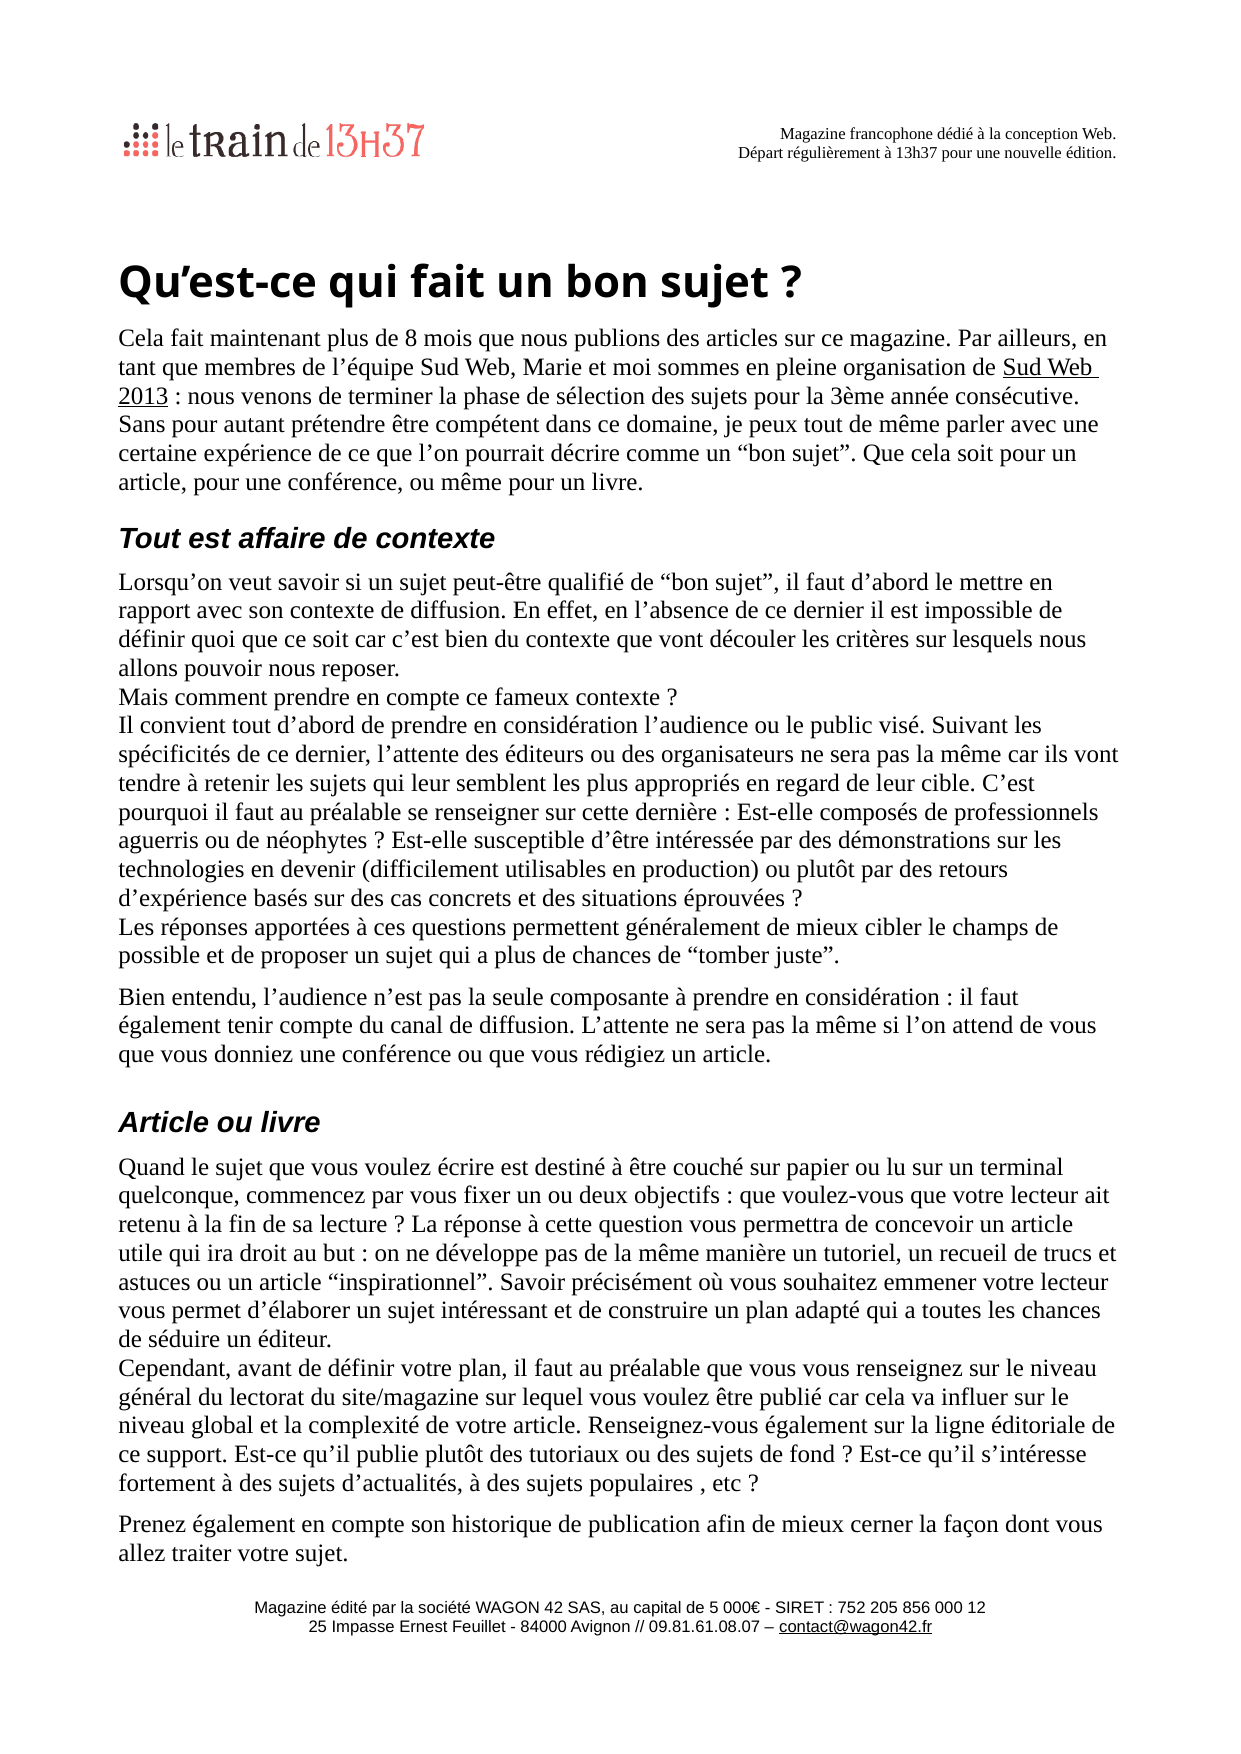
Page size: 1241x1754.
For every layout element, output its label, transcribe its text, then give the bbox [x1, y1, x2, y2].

subtitle Qu’est-ce qui fait un bon sujet ? [118, 251, 1122, 311]
subtitle Tout est affaire de contexte [118, 521, 1122, 554]
picture [123, 123, 425, 157]
text Cependant, avant de définir votre plan, il faut au préalable que vous vous renseignez sur le niveau général du lectorat du site/magazine sur lequel vous voulez être publié car cela va influer sur le niveau global et la complexité de votre article. Renseignez-vous également sur la ligne éditoriale de ce support. Est-ce qu’il publie plutôt des tutoriaux ou des sujets de fond ? Est-ce qu’il s’intéresse fortement à des sujets d’actualités, à des sujets populaires , etc ? [118, 1353, 1122, 1497]
text Quand le sujet que vous voulez écrire est destiné à être couché sur papier ou lu sur un terminal quelconque, commencez par vous fixer un ou deux objectifs : que voulez-vous que votre lecteur ait retenu à la fin de sa lecture ? La réponse à cette question vous permettra de concevoir un article utile qui ira droit au but : on ne développe pas de la même manière un tutoriel, un recueil de trucs et astuces ou un article “inspirationnel”. Savoir précisément où vous souhaitez emmener votre lecteur vous permet d’élaborer un sujet intéressant et de construire un plan adapté qui a toutes les chances de séduire un éditeur. [118, 1152, 1122, 1353]
text Il convient tout d’abord de prendre en considération l’audience ou le public visé. Suivant les spécificités de ce dernier, l’attente des éditeurs ou des organisateurs ne sera pas la même car ils vont tendre à retenir les sujets qui leur semblent les plus appropriés en regard de leur cible. C’est pourquoi il faut au préalable se renseigner sur cette dernière : Est-elle composés de professionnels aguerris ou de néophytes ? Est-elle susceptible d’être intéressée par des démonstrations sur les technologies en devenir (difficilement utilisables en production) ou plutôt par des retours d’expérience basés sur des cas concrets et des situations éprouvées ? Les réponses apportées à ces questions permettent généralement de mieux cibler le champs de possible et de proposer un sujet qui a plus de chances de “tomber juste”. [118, 711, 1122, 969]
text Cela fait maintenant plus de 8 mois que nous publions des articles sur ce magazine. Par ailleurs, en tant que membres de l’équipe Sud Web, Marie et moi sommes en pleine organisation de Sud Web 2013 : nous venons de terminer la phase de sélection des sujets pour la 3ème année consécutive. Sans pour autant prétendre être compétent dans ce domaine, je peux tout de même parler avec une certaine expérience de ce que l’on pourrait décrire comme un “bon sujet”. Que cela soit pour un article, pour une conférence, ou même pour un livre. [118, 323, 1122, 496]
text Prenez également en compte son historique de publication afin de mieux cerner la façon dont vous allez traiter votre sujet. [118, 1509, 1122, 1567]
text Bien entendu, l’audience n’est pas la seule composante à prendre en considération : il faut également tenir compte du canal de diffusion. L’attente ne sera pas la même si l’on attend de vous que vous donniez une conférence ou que vous rédigiez un article. [118, 982, 1122, 1068]
subtitle Article ou livre [118, 1106, 1122, 1139]
text Lorsqu’on veut savoir si un sujet peut-être qualifié de “bon sujet”, il faut d’abord le mettre en rapport avec son contexte de diffusion. En effet, en l’absence de ce dernier il est impossible de définir quoi que ce soit car c’est bien du contexte que vont découler les critères sur lesquels nous allons pouvoir nous reposer. Mais comment prendre en compte ce fameux contexte ? [118, 567, 1122, 711]
